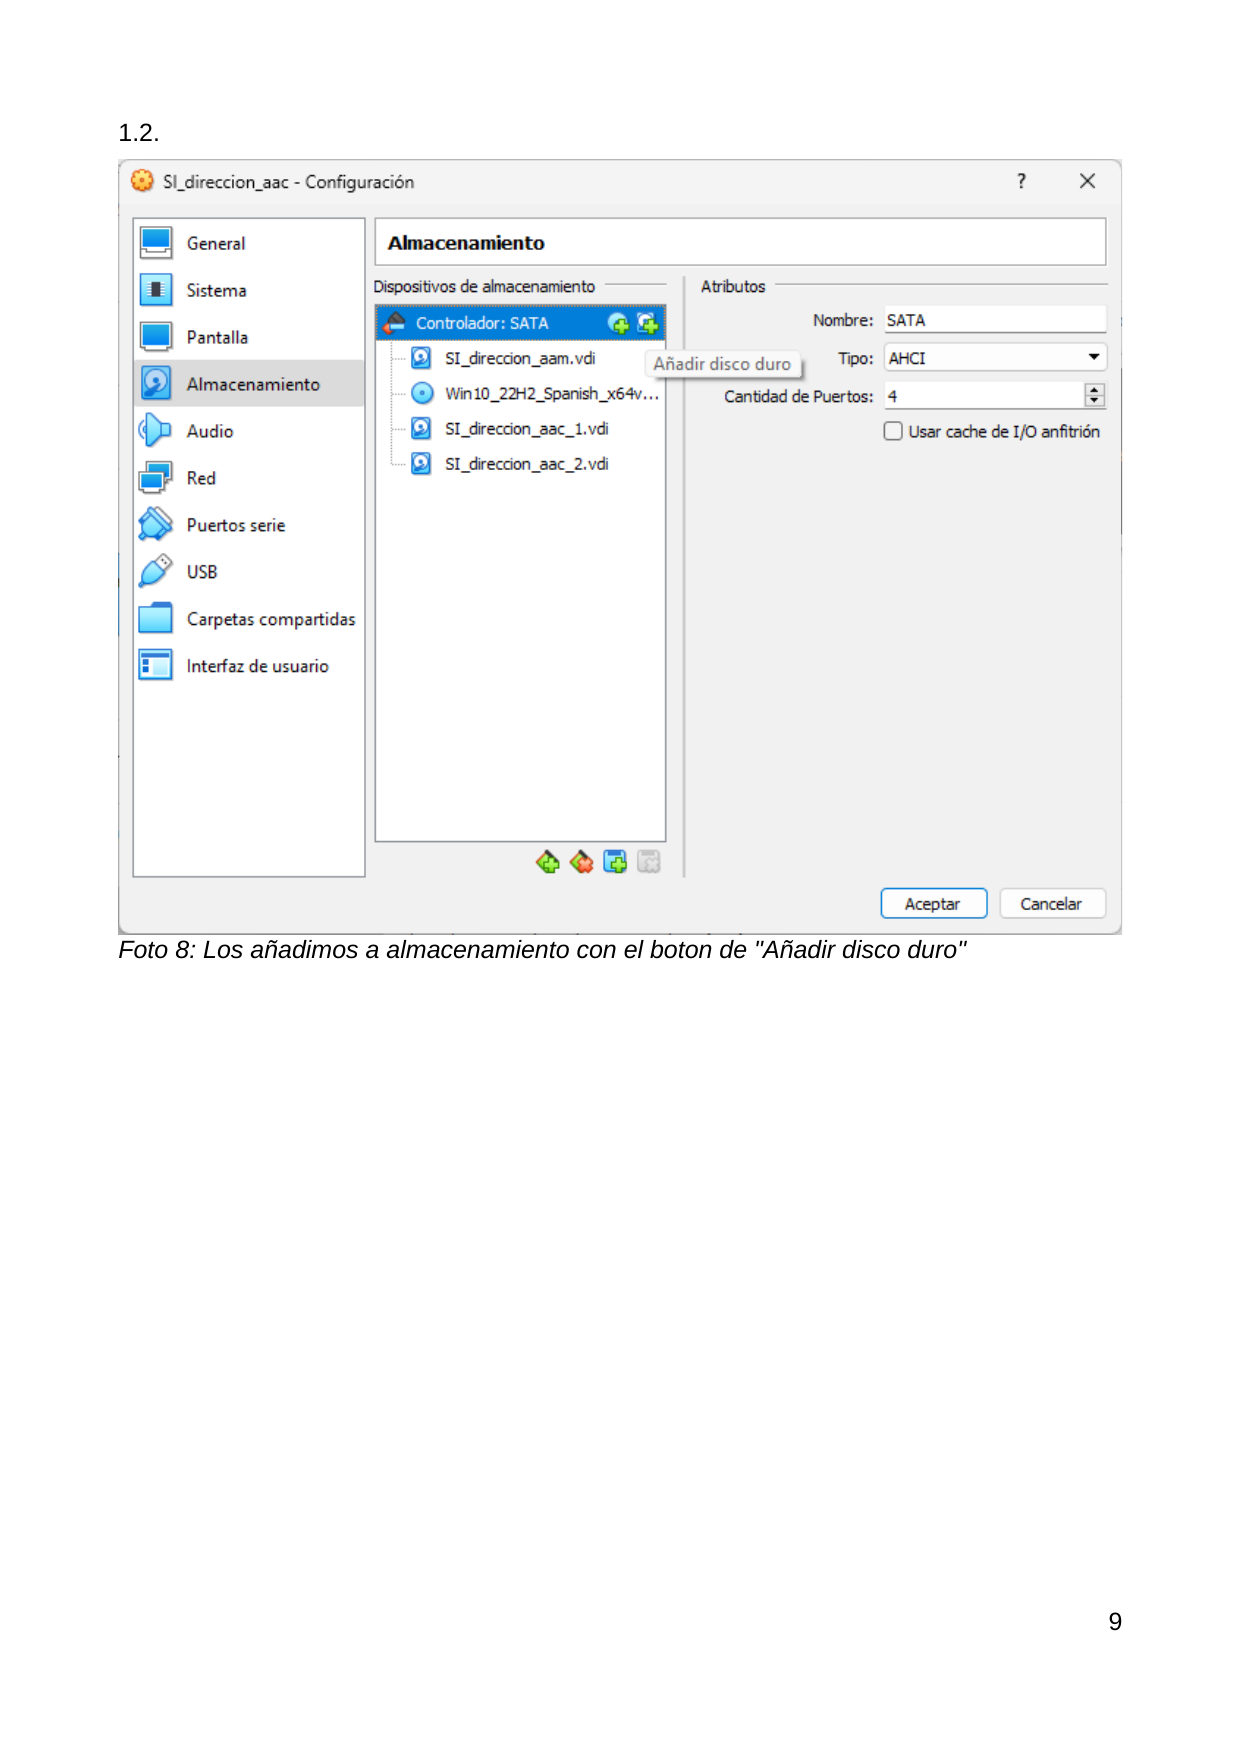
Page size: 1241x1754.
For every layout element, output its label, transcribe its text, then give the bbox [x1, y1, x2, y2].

text 1.2. [118, 118, 1122, 147]
text Foto 8: Los añadimos a almacenamiento con el boton de "Añadir disco duro" [118, 935, 1122, 963]
picture [118, 159, 1123, 935]
